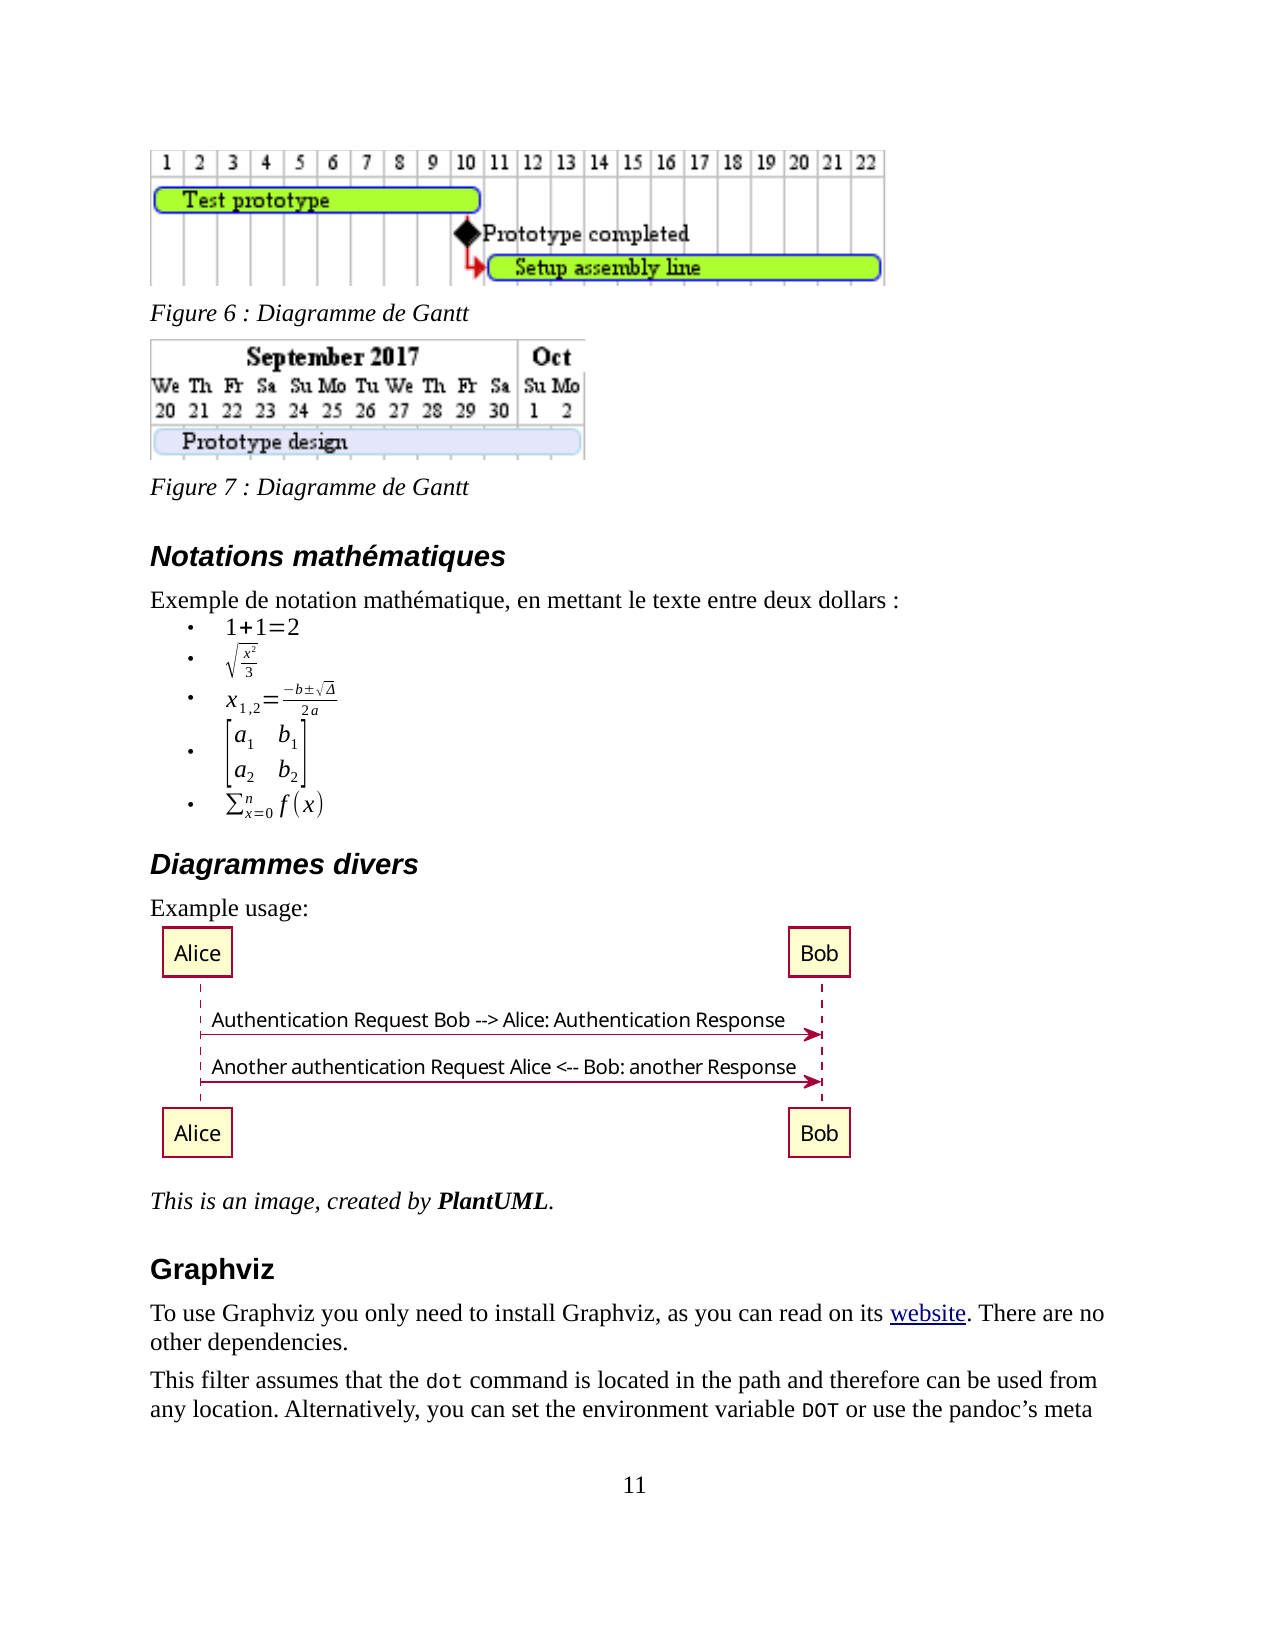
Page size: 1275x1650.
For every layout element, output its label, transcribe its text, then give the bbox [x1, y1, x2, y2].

text Example usage: [150, 893, 1125, 922]
text This filter assumes that the dot command is located in the path and therefore can be used from any location. Alternatively, you can set the environment variable DOT or use the pandoc’s meta [150, 1365, 1125, 1424]
text To use Graphviz you only need to install Graphviz, as you can read on its website. There are no other dependencies. [150, 1298, 1125, 1356]
picture [150, 339, 586, 460]
subtitle Graphviz [150, 1252, 1125, 1286]
text Figure 6 : Diagramme de Gantt [150, 298, 1125, 327]
text Exemple de notation mathématique, en mettant le texte entre deux dollars : [150, 585, 1125, 613]
subtitle Diagrammes divers [150, 847, 1125, 881]
text This is an image, created by PlantUML. [150, 1186, 1125, 1215]
picture [150, 150, 886, 286]
text Figure 7 : Diagramme de Gantt [150, 472, 1125, 501]
subtitle Notations mathématiques [150, 539, 1125, 572]
